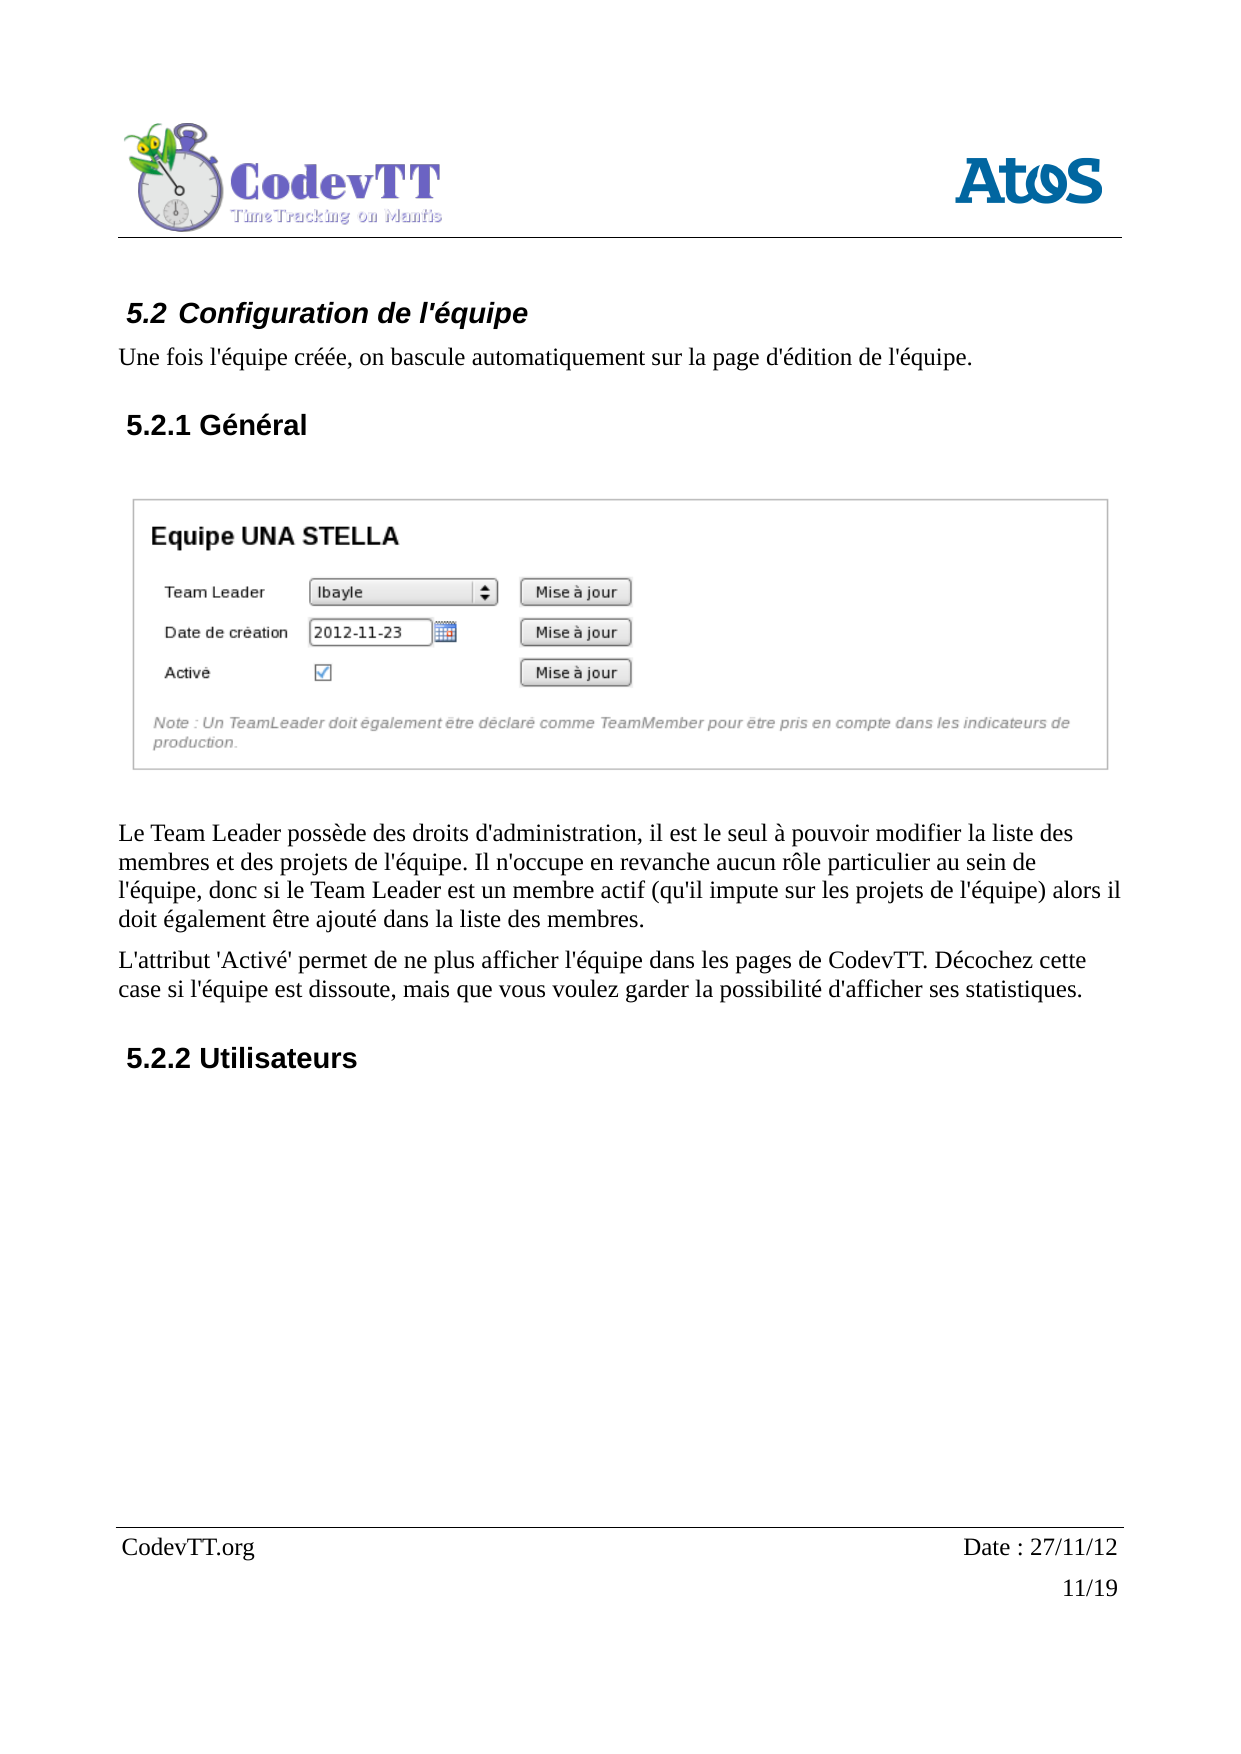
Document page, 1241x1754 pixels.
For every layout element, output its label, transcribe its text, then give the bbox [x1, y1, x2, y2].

subtitle Utilisateurs [118, 1041, 1122, 1074]
text Le Team Leader possède des droits d'administration, il est le seul à pouvoir modifier la liste des membres et des projets de l'équipe. Il n'occupe en revanche aucun rôle particulier au sein de l'équipe, donc si le Team Leader est un membre actif (qu'il impute sur les projets de l'équipe) alors il doit également être ajouté dans la liste des membres. [118, 818, 1122, 933]
picture [123, 123, 447, 232]
subtitle Configuration de l'équipe [118, 296, 1122, 329]
picture [953, 156, 1103, 205]
text L'attribut 'Activé' permet de ne plus afficher l'équipe dans les pages de CodevTT. Décochez cette case si l'équipe est dissoute, mais que vous voulez garder la possibilité d'afficher ses statistiques. [118, 946, 1122, 1003]
picture [126, 495, 1114, 777]
subtitle Général [118, 408, 1122, 441]
text Une fois l'équipe créée, on bascule automatiquement sur la page d'édition de l'équipe. [118, 342, 1122, 370]
